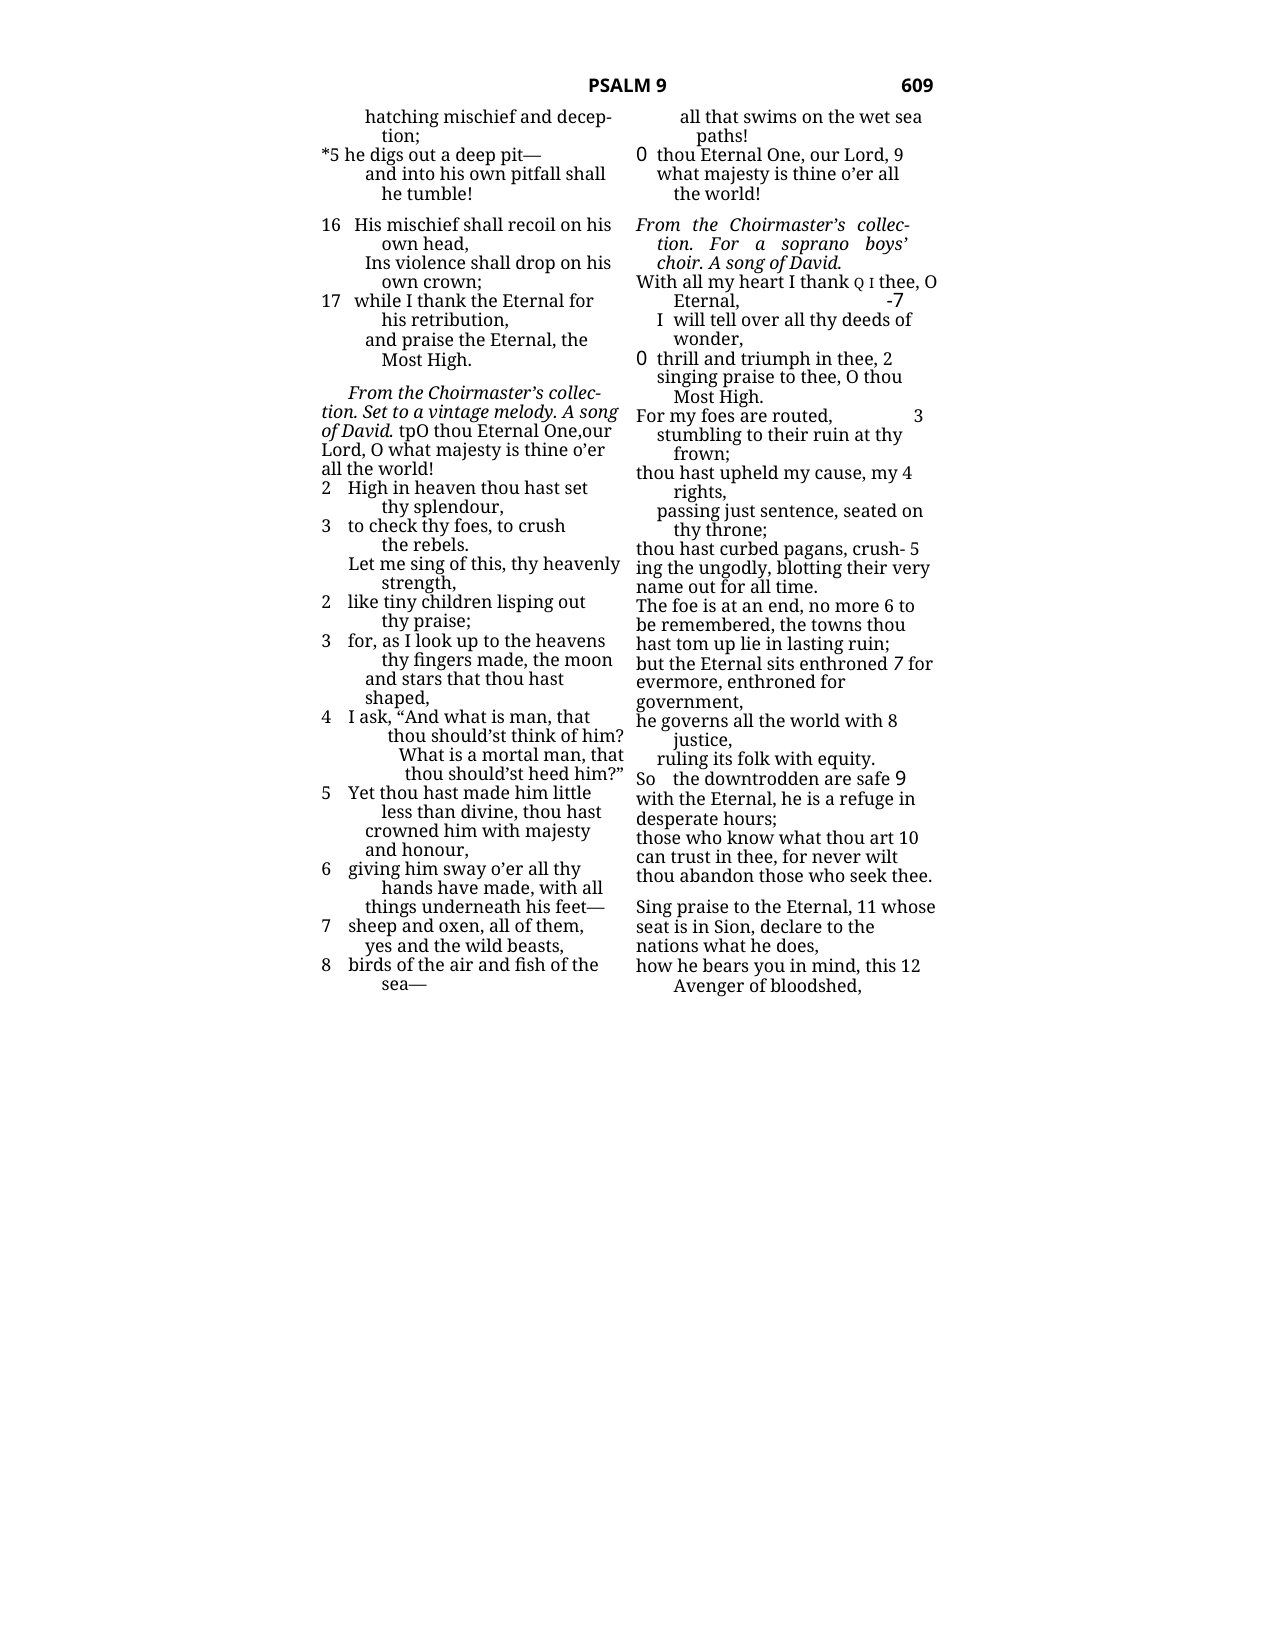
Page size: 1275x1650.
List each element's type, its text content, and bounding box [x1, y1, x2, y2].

text all that swims on the wet sea paths! [679, 108, 939, 147]
text From the Choirmaster’s collec­tion. For a soprano boys’ choir. A song of David. [636, 216, 910, 273]
list I ask, “And what is man, that [321, 708, 624, 727]
list thou Eternal One, our Lord, 9 what majesty is thine o’er all [636, 147, 939, 185]
text passing just sentence, seated on thy throne; [657, 502, 939, 540]
text The foe is at an end, no more 6 to be remembered, the towns thou hast tom up lie in lasting ruin; [636, 597, 939, 655]
list birds of the air and fish of the [321, 956, 624, 975]
text sea— [365, 975, 624, 994]
text and praise the Eternal, the Most High. [365, 331, 624, 371]
text thou hast curbed pagans, crush- 5 ing the ungodly, blotting their very name out for all time. [636, 540, 939, 597]
text Let me sing of this, thy heav­enly strength, [348, 556, 624, 594]
text the rebels. [365, 536, 624, 556]
list giving him sway o’er all thy [321, 861, 624, 879]
text *5 he digs out a deep pit— [321, 147, 624, 166]
text how he bears you in mind, this 12 Avenger of bloodshed, [636, 957, 939, 997]
text thy praise; [365, 613, 624, 632]
text those who know what thou art 10 can trust in thee, for never wilt thou abandon those who seek thee. [636, 829, 939, 886]
list His mischief shall recoil on his [321, 216, 624, 235]
text ruling its folk with equity. [657, 750, 939, 769]
list sheep and oxen, all of them, [321, 918, 624, 937]
text stumbling to their ruin at thy frown; [657, 426, 939, 464]
text but the Eternal sits enthroned 7 for evermore, enthroned for government, [636, 655, 939, 712]
text hatching mischief and decep­tion; [365, 108, 624, 147]
text hands have made, with all things underneath his feet— [365, 879, 624, 918]
text thou should’st think of him? What is a mortal man, that thou should’st heed him?” [365, 727, 624, 784]
list High in heaven thou hast set [321, 479, 624, 498]
list for, as I look up to the heavens [321, 632, 624, 651]
text he governs all the world with 8 justice, [636, 712, 939, 750]
text his retribution, [365, 312, 624, 331]
text From the Choirmaster’s collec­tion. Set to a vintage melody. A song of David. tpO thou Eternal One,our Lord, O what majesty is thine o’er all the world! [321, 384, 624, 479]
text own head, [365, 235, 624, 254]
list thrill and triumph in thee, 2 singing praise to thee, O thou [636, 350, 939, 388]
text thy fingers made, the moon and stars that thou hast shaped, [365, 651, 624, 708]
text For my foes are routed, 3 [636, 407, 939, 426]
list while I thank the Eternal for [321, 292, 624, 312]
text yes and the wild beasts, [365, 937, 624, 956]
list will tell over all thy deeds of wonder, [657, 312, 939, 350]
text less than divine, thou hast crowned him with majesty and honour, [365, 803, 624, 861]
text Most High. [673, 388, 939, 407]
text So the downtrodden are safe 9 with the Eternal, he is a refuge in desperate hours; [636, 769, 939, 829]
list like tiny children lisping out [321, 594, 624, 613]
text the world! [673, 185, 939, 204]
text and into his own pitfall shall he tumble! [365, 166, 624, 204]
text thy splendour, [365, 498, 624, 517]
text Ins violence shall drop on his own crown; [365, 254, 624, 292]
list to check thy foes, to crush [321, 517, 624, 536]
text Sing praise to the Eternal, 11 whose seat is in Sion, declare to the nations what he does, [636, 898, 939, 957]
text thou hast upheld my cause, my 4 rights, [636, 464, 939, 502]
list Yet thou hast made him little [321, 784, 624, 803]
text With all my heart I thank q i thee, O Eternal, -7 [636, 273, 939, 312]
